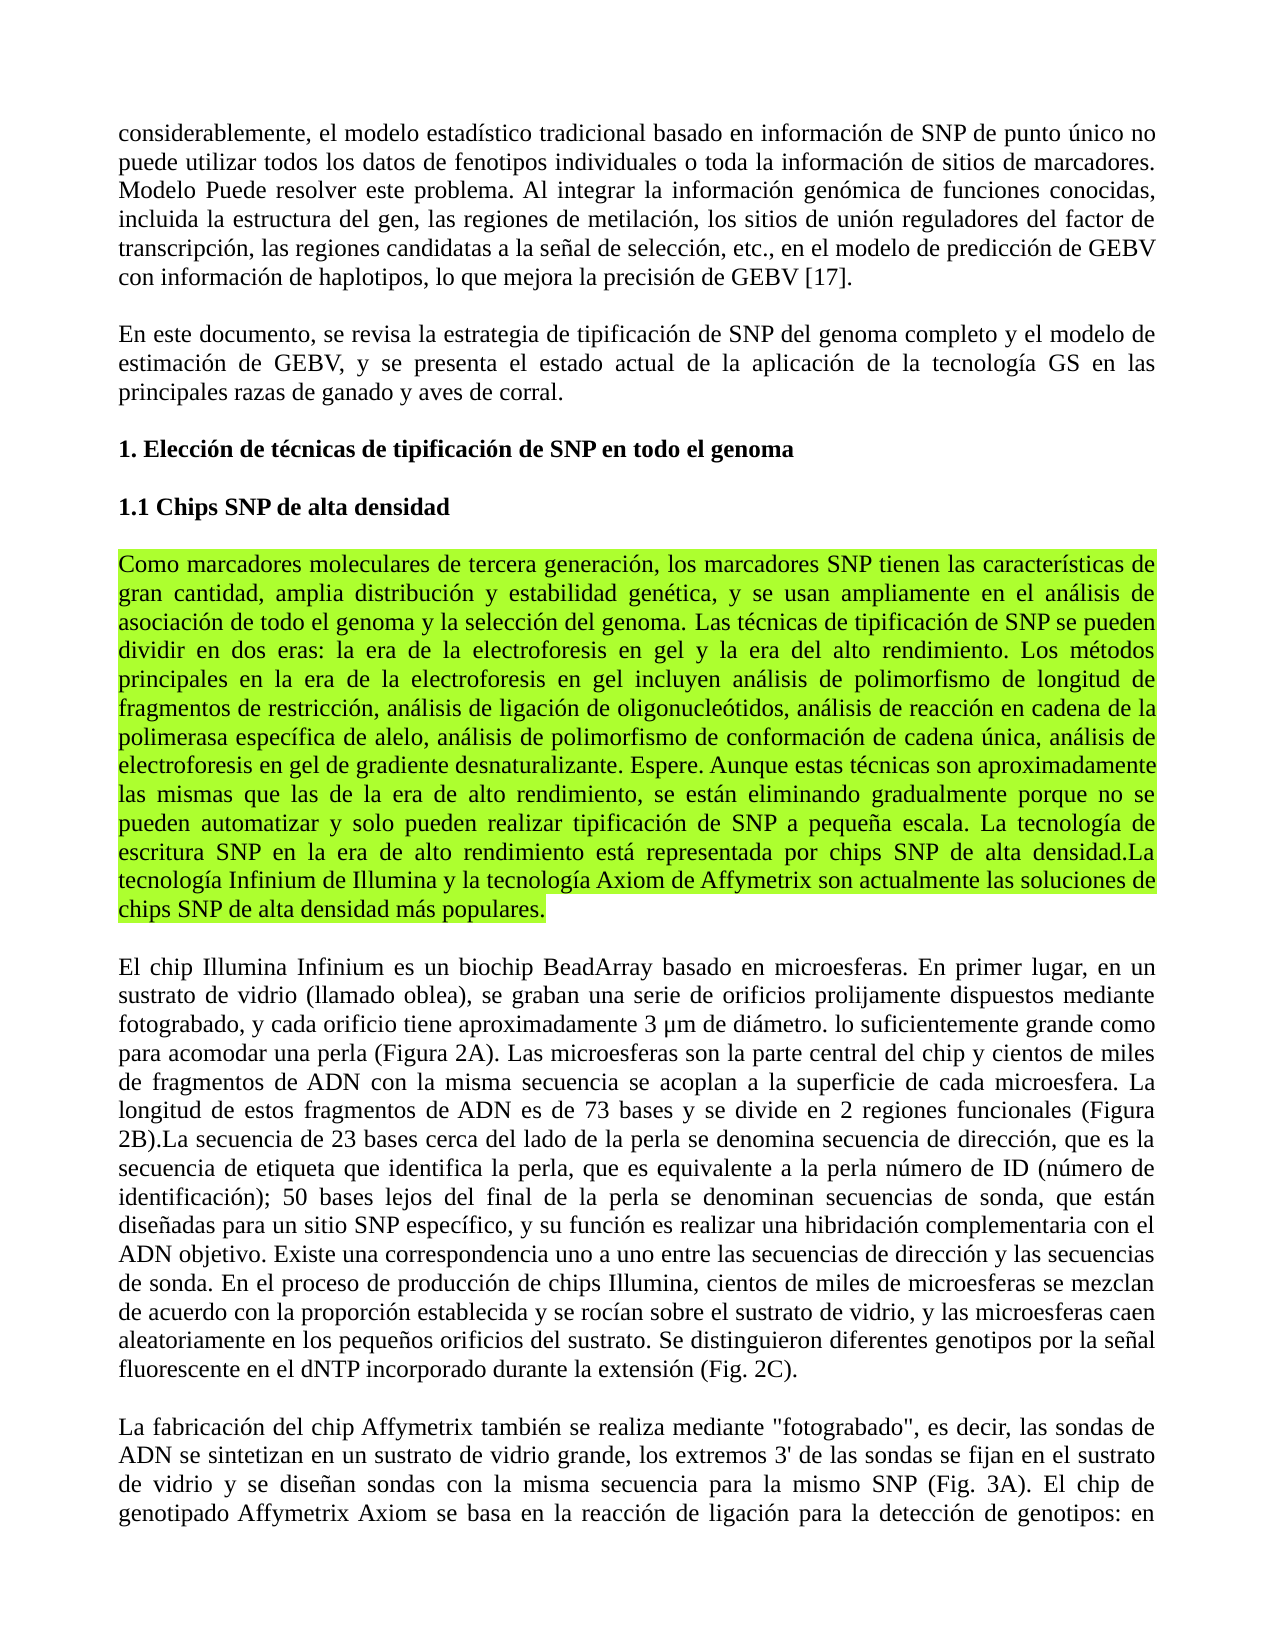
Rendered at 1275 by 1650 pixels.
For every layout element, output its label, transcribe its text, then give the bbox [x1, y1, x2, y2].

text considerablemente, el modelo estadístico tradicional basado en información de SNP de punto único no puede utilizar todos los datos de fenotipos individuales o toda la información de sitios de marcadores. Modelo Puede resolver este problema. Al integrar la información genómica de funciones conocidas, incluida la estructura del gen, las regiones de metilación, los sitios de unión reguladores del factor de transcripción, las regiones candidatas a la señal de selección, etc., en el modelo de predicción de GEBV con información de haplotipos, lo que mejora la precisión de GEBV [17]. [118, 118, 1157, 291]
text El chip Illumina Infinium es un biochip BeadArray basado en microesferas. En primer lugar, en un sustrato de vidrio (llamado oblea), se graban una serie de orificios prolijamente dispuestos mediante fotograbado, y cada orificio tiene aproximadamente 3 μm de diámetro. lo suficientemente grande como para acomodar una perla (Figura 2A). Las microesferas son la parte central del chip y cientos de miles de fragmentos de ADN con la misma secuencia se acoplan a la superficie de cada microesfera. La longitud de estos fragmentos de ADN es de 73 bases y se divide en 2 regiones funcionales (Figura 2B).La secuencia de 23 bases cerca del lado de la perla se denomina secuencia de dirección, que es la secuencia de etiqueta que identifica la perla, que es equivalente a la perla número de ID (número de identificación); 50 bases lejos del final de la perla se denominan secuencias de sonda, que están diseñadas para un sitio SNP específico, y su función es realizar una hibridación complementaria con el ADN objetivo. Existe una correspondencia uno a uno entre las secuencias de dirección y las secuencias de sonda. En el proceso de producción de chips Illumina, cientos de miles de microesferas se mezclan de acuerdo con la proporción establecida y se rocían sobre el sustrato de vidrio, y las microesferas caen aleatoriamente en los pequeños orificios del sustrato. Se distinguieron diferentes genotipos por la señal fluorescente en el dNTP incorporado durante la extensión (Fig. 2C). [118, 952, 1157, 1383]
text Como marcadores moleculares de tercera generación, los marcadores SNP tienen las características de gran cantidad, amplia distribución y estabilidad genética, y se usan ampliamente en el análisis de asociación de todo el genoma y la selección del genoma. Las técnicas de tipificación de SNP se pueden dividir en dos eras: la era de la electroforesis en gel y la era del alto rendimiento. Los métodos principales en la era de la electroforesis en gel incluyen análisis de polimorfismo de longitud de fragmentos de restricción, análisis de ligación de oligonucleótidos, análisis de reacción en cadena de la polimerasa específica de alelo, análisis de polimorfismo de conformación de cadena única, análisis de electroforesis en gel de gradiente desnaturalizante. Espere. Aunque estas técnicas son aproximadamente las mismas que las de la era de alto rendimiento, se están eliminando gradualmente porque no se pueden automatizar y solo pueden realizar tipificación de SNP a pequeña escala. La tecnología de escritura SNP en la era de alto rendimiento está representada por chips SNP de alta densidad.La tecnología Infinium de Illumina y la tecnología Axiom de Affymetrix son actualmente las soluciones de chips SNP de alta densidad más populares. [118, 549, 1157, 923]
text 1.1 Chips SNP de alta densidad [118, 492, 1157, 521]
text La fabricación del chip Affymetrix también se realiza mediante "fotograbado", es decir, las sondas de ADN se sintetizan en un sustrato de vidrio grande, los extremos 3' de las sondas se fijan en el sustrato de vidrio y se diseñan sondas con la misma secuencia para la mismo SNP (Fig. 3A). El chip de genotipado Affymetrix Axiom se basa en la reacción de ligación para la detección de genotipos: en [118, 1412, 1157, 1527]
text 1. Elección de técnicas de tipificación de SNP en todo el genoma [118, 434, 1157, 463]
text En este documento, se revisa la estrategia de tipificación de SNP del genoma completo y el modelo de estimación de GEBV, y se presenta el estado actual de la aplicación de la tecnología GS en las principales razas de ganado y aves de corral. [118, 319, 1157, 406]
